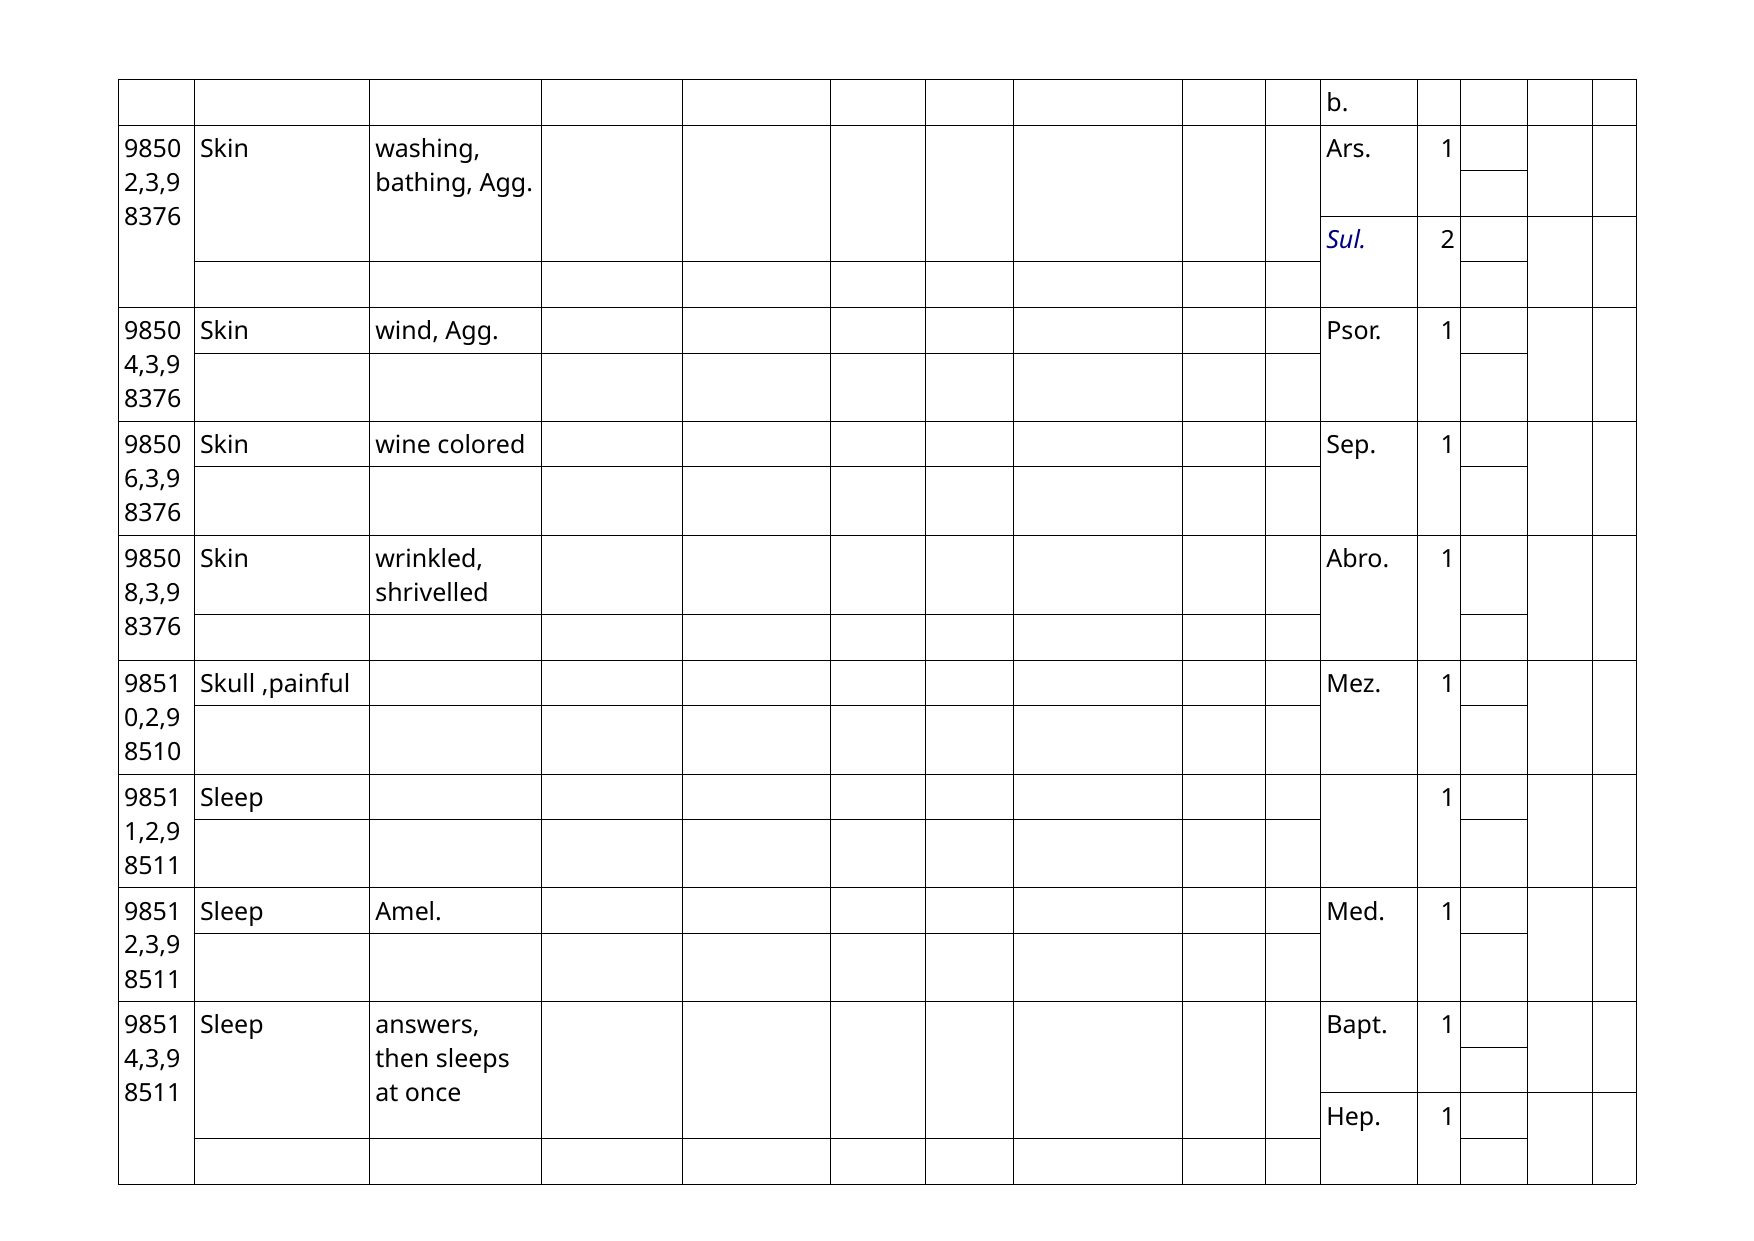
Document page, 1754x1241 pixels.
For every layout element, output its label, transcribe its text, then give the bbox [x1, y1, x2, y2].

table_cell [542, 354, 682, 421]
table_cell [831, 615, 925, 660]
table_cell [1593, 888, 1636, 1001]
table_cell [1461, 1048, 1527, 1092]
table_cell washing, bathing, Agg. [370, 126, 541, 261]
table_cell b. [1321, 80, 1417, 124]
table_cell 1 [1418, 308, 1460, 421]
table_cell [683, 1002, 830, 1138]
table_cell Abro. [1321, 536, 1417, 660]
table_cell Ars. [1321, 126, 1417, 216]
table_cell [683, 661, 830, 705]
table_cell Skin [195, 308, 369, 353]
table_cell [1014, 536, 1182, 614]
table_cell [1266, 308, 1320, 353]
table_cell [926, 262, 1013, 307]
table_cell [1183, 126, 1265, 261]
table_cell [1461, 888, 1527, 933]
table_cell [926, 775, 1013, 819]
table_cell [1183, 706, 1265, 773]
table_cell [683, 126, 830, 261]
table_cell [1183, 422, 1265, 466]
table_cell 98514,3,98511 [119, 1002, 194, 1183]
table_cell 98510,2,98510 [119, 661, 194, 773]
table_cell [1461, 536, 1527, 614]
table_cell Sleep [195, 1002, 369, 1138]
table_cell [1014, 126, 1182, 261]
table_cell Skull ,painful [195, 661, 369, 705]
table_cell [1528, 536, 1592, 660]
table_cell Sul. [1321, 217, 1417, 307]
table_cell Psor. [1321, 308, 1417, 421]
table_cell [195, 820, 369, 887]
table_cell 1 [1418, 536, 1460, 660]
table_cell [370, 775, 541, 819]
table_cell [831, 1002, 925, 1138]
table_cell [119, 80, 194, 124]
table_cell [926, 354, 1013, 421]
table_cell [1593, 217, 1636, 307]
table_cell [1014, 1002, 1182, 1138]
table_cell Sleep [195, 888, 369, 933]
table_cell [831, 775, 925, 819]
table_cell [1183, 615, 1265, 660]
table_cell [683, 1139, 830, 1183]
table_cell [1183, 1139, 1265, 1183]
table_cell [1593, 80, 1636, 124]
table_cell 98508,3,98376 [119, 536, 194, 660]
table_cell [1321, 775, 1417, 887]
table_cell [1593, 1002, 1636, 1092]
table_cell [1014, 934, 1182, 1001]
table_cell [831, 661, 925, 705]
table_cell [926, 888, 1013, 933]
table_cell [1461, 171, 1527, 216]
table_cell [370, 467, 541, 534]
table_cell [1183, 308, 1265, 353]
table_cell [542, 536, 682, 614]
table_cell wine colored [370, 422, 541, 466]
table_cell [195, 1139, 369, 1183]
table_cell [1461, 126, 1527, 170]
table_cell [1266, 615, 1320, 660]
table_cell [926, 126, 1013, 261]
table_cell [926, 615, 1013, 660]
table_cell [1183, 888, 1265, 933]
table_cell [1461, 467, 1527, 534]
table_cell [1418, 80, 1460, 124]
table_cell [1593, 308, 1636, 421]
table_cell [370, 262, 541, 307]
table_cell [370, 80, 541, 124]
table_cell [831, 706, 925, 773]
table_cell [683, 308, 830, 353]
table_cell [195, 80, 369, 124]
table_cell [926, 706, 1013, 773]
table_cell [1528, 661, 1592, 773]
table_cell [926, 661, 1013, 705]
table_cell [1183, 536, 1265, 614]
table_cell [1528, 217, 1592, 307]
table_cell [542, 1002, 682, 1138]
table_cell [1266, 1002, 1320, 1138]
table_cell [683, 262, 830, 307]
table_cell [370, 820, 541, 887]
table_cell [1593, 661, 1636, 773]
table_cell [1266, 706, 1320, 773]
table_cell [1183, 262, 1265, 307]
table_cell [831, 262, 925, 307]
table_cell [1183, 775, 1265, 819]
table_cell [542, 1139, 682, 1183]
table_cell [195, 354, 369, 421]
table_cell [831, 820, 925, 887]
table_cell [1014, 80, 1182, 124]
table_cell 1 [1418, 1093, 1460, 1183]
table_cell [926, 820, 1013, 887]
table_cell [1014, 422, 1182, 466]
table_cell [195, 706, 369, 773]
table_cell [1528, 1002, 1592, 1092]
table_cell 1 [1418, 775, 1460, 887]
table_cell 98511,2,98511 [119, 775, 194, 887]
table_cell 98512,3,98511 [119, 888, 194, 1001]
table_cell wrinkled, shrivelled [370, 536, 541, 614]
table_cell [683, 888, 830, 933]
table_cell Skin [195, 422, 369, 466]
table_cell [1183, 354, 1265, 421]
table_cell [1183, 467, 1265, 534]
table_cell [370, 615, 541, 660]
table_cell [1266, 80, 1320, 124]
table_cell 1 [1418, 126, 1460, 216]
table_cell [542, 467, 682, 534]
table_cell [1461, 661, 1527, 705]
table_cell [683, 934, 830, 1001]
table_cell [1593, 536, 1636, 660]
table_cell [195, 262, 369, 307]
table_cell wind, Agg. [370, 308, 541, 353]
table_cell [683, 820, 830, 887]
table_cell [683, 775, 830, 819]
table_cell [831, 934, 925, 1001]
table_cell Sleep [195, 775, 369, 819]
table_cell [1183, 80, 1265, 124]
table_cell [542, 126, 682, 261]
table_cell [831, 354, 925, 421]
table_cell [926, 308, 1013, 353]
table_cell [1266, 536, 1320, 614]
table_cell [1461, 1093, 1527, 1138]
table_cell 1 [1418, 661, 1460, 773]
table_cell [542, 775, 682, 819]
table_cell answers, then sleeps at once [370, 1002, 541, 1138]
table_cell [542, 661, 682, 705]
table_cell [1014, 354, 1182, 421]
table_cell [1461, 1139, 1527, 1183]
table_cell [831, 536, 925, 614]
table_cell Amel. [370, 888, 541, 933]
table_cell [1266, 934, 1320, 1001]
table_cell [1266, 1139, 1320, 1183]
table_cell [683, 80, 830, 124]
table_cell Skin [195, 126, 369, 261]
table_cell [831, 1139, 925, 1183]
table_cell [1528, 1093, 1592, 1183]
table_cell [1014, 308, 1182, 353]
table_cell [542, 262, 682, 307]
table_cell [926, 536, 1013, 614]
table_cell [1593, 422, 1636, 534]
table_cell [683, 467, 830, 534]
table_cell [926, 467, 1013, 534]
table_cell [1528, 775, 1592, 887]
table_cell 98506,3,98376 [119, 422, 194, 534]
table_cell [831, 80, 925, 124]
table_cell [1014, 1139, 1182, 1183]
table_cell [926, 1139, 1013, 1183]
table_cell [1014, 661, 1182, 705]
table_cell Bapt. [1321, 1002, 1417, 1092]
table_cell [1528, 888, 1592, 1001]
table_cell [370, 354, 541, 421]
table_cell [831, 467, 925, 534]
table_cell [1461, 80, 1527, 124]
table_cell [831, 888, 925, 933]
table_cell [1014, 467, 1182, 534]
table_cell [1593, 775, 1636, 887]
table_cell [1183, 1002, 1265, 1138]
table_cell [542, 615, 682, 660]
table_cell [1461, 217, 1527, 261]
table_cell [926, 1002, 1013, 1138]
table_cell [831, 308, 925, 353]
table_cell [926, 934, 1013, 1001]
table_cell [195, 467, 369, 534]
table_cell [1528, 308, 1592, 421]
table_cell [1528, 422, 1592, 534]
table_cell [1266, 467, 1320, 534]
table_cell [683, 706, 830, 773]
table_cell [542, 888, 682, 933]
table_cell 98502,3,98376 [119, 126, 194, 307]
table_cell [1266, 354, 1320, 421]
table_cell Hep. [1321, 1093, 1417, 1183]
table_cell [1266, 262, 1320, 307]
table_cell [1528, 80, 1592, 124]
table_cell [926, 80, 1013, 124]
table_cell [683, 536, 830, 614]
table_cell [1461, 706, 1527, 773]
table_cell [831, 422, 925, 466]
table_cell [1461, 354, 1527, 421]
table_cell [1266, 820, 1320, 887]
table_cell [1266, 126, 1320, 261]
table_cell 98504,3,98376 [119, 308, 194, 421]
table_cell 1 [1418, 422, 1460, 534]
table_cell Sep. [1321, 422, 1417, 534]
table_cell [831, 126, 925, 261]
table_cell [683, 354, 830, 421]
table_cell [1183, 934, 1265, 1001]
table_cell [1183, 820, 1265, 887]
table_cell [1461, 308, 1527, 353]
table_cell 1 [1418, 1002, 1460, 1092]
table_cell [1014, 888, 1182, 933]
table_cell [195, 615, 369, 660]
table_cell [1528, 126, 1592, 216]
table_cell 2 [1418, 217, 1460, 307]
table_cell [370, 661, 541, 705]
table_cell [542, 820, 682, 887]
table_cell [1266, 422, 1320, 466]
table_cell [1014, 262, 1182, 307]
table_cell [542, 934, 682, 1001]
table_cell [370, 1139, 541, 1183]
table_cell [1593, 1093, 1636, 1183]
table_cell [1461, 934, 1527, 1001]
table_cell [1014, 706, 1182, 773]
table_cell [1461, 775, 1527, 819]
table_cell [1461, 615, 1527, 660]
table_cell [1461, 262, 1527, 307]
table_cell [1183, 661, 1265, 705]
table_cell [1266, 775, 1320, 819]
table_cell [683, 615, 830, 660]
table_cell [926, 422, 1013, 466]
table_cell [683, 422, 830, 466]
table_cell [1266, 888, 1320, 933]
table_cell 1 [1418, 888, 1460, 1001]
table_cell Mez. [1321, 661, 1417, 773]
table_cell [1014, 820, 1182, 887]
table_cell [542, 422, 682, 466]
table_cell [542, 80, 682, 124]
table_cell [370, 706, 541, 773]
table_cell Skin [195, 536, 369, 614]
table_cell [195, 934, 369, 1001]
table_cell [1461, 820, 1527, 887]
table_cell [1014, 775, 1182, 819]
table_cell Med. [1321, 888, 1417, 1001]
table_cell [1593, 126, 1636, 216]
table_cell [542, 308, 682, 353]
table_cell [1461, 422, 1527, 466]
table_cell [542, 706, 682, 773]
table_cell [370, 934, 541, 1001]
table_cell [1461, 1002, 1527, 1047]
table_cell [1266, 661, 1320, 705]
table_cell [1014, 615, 1182, 660]
